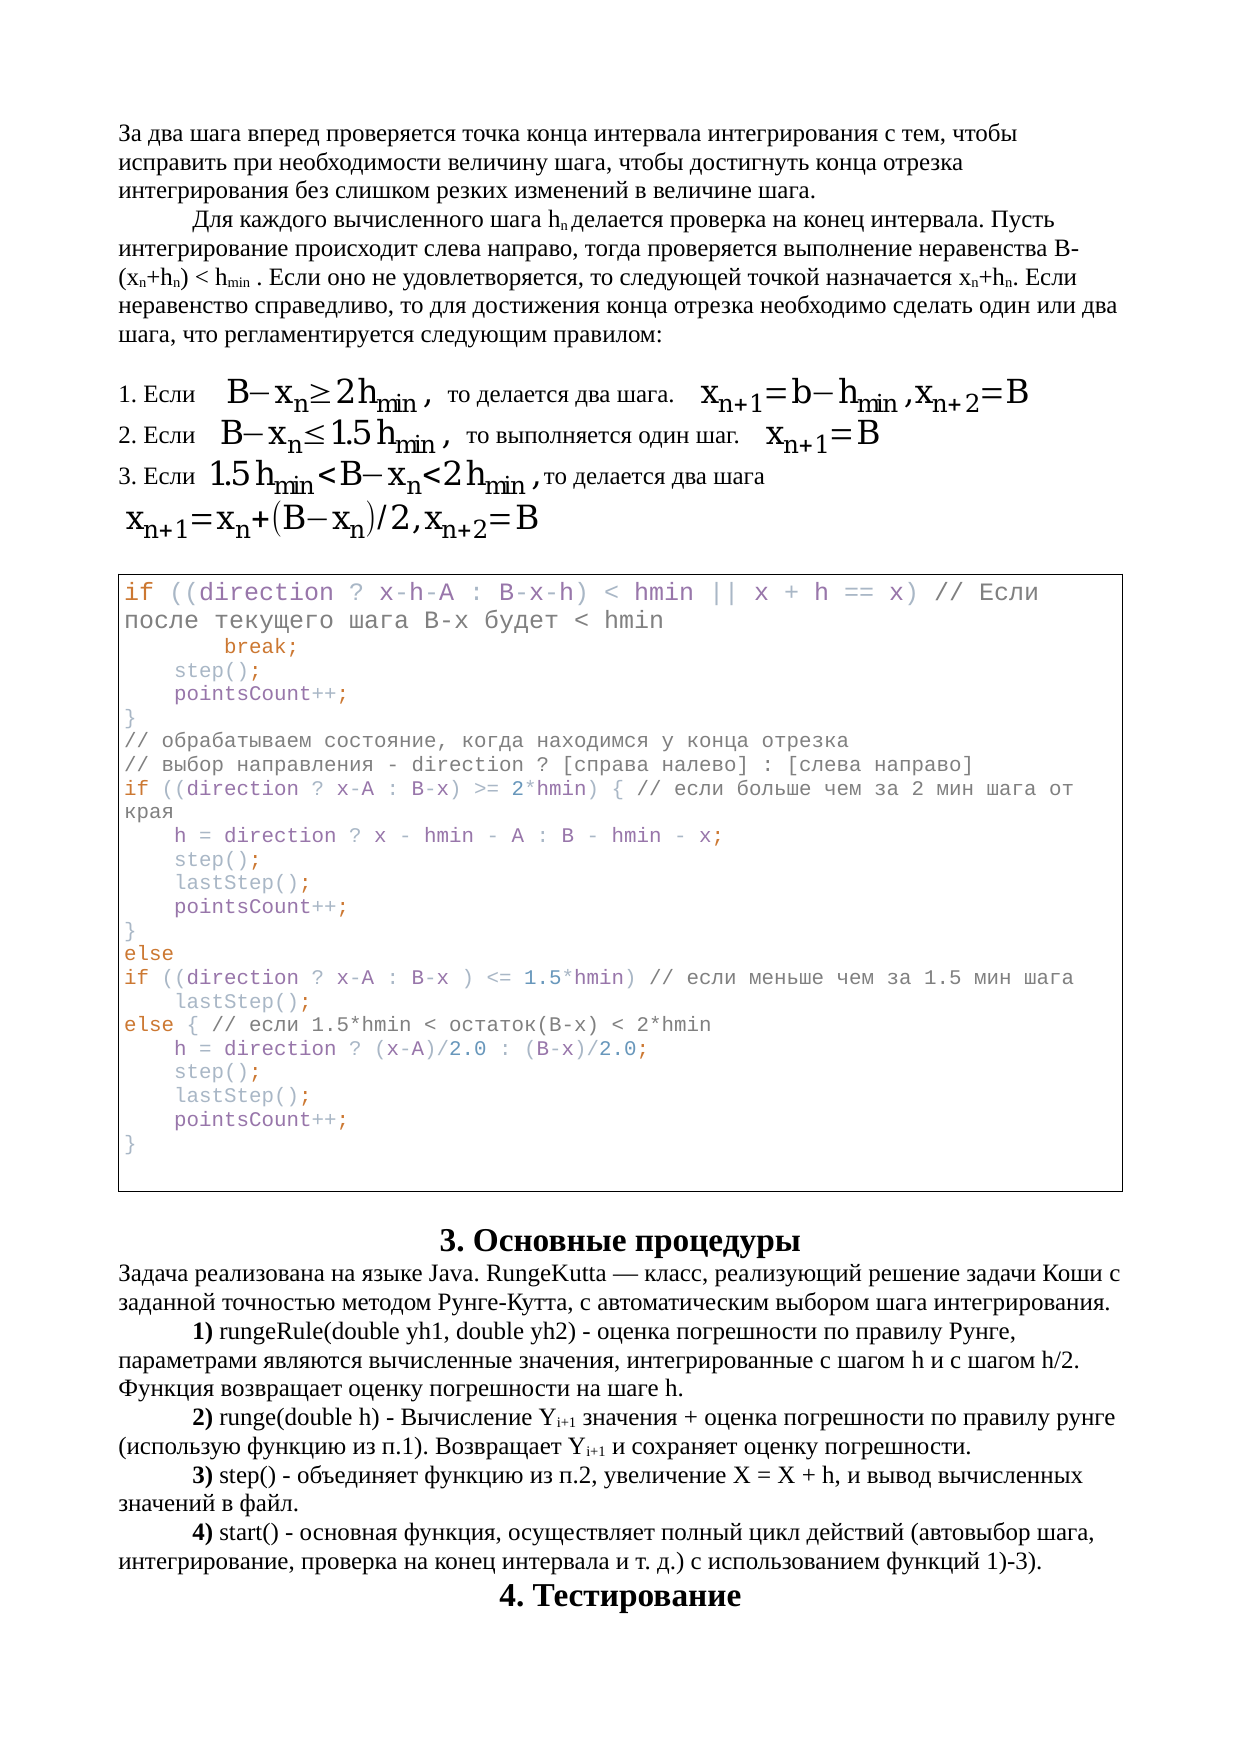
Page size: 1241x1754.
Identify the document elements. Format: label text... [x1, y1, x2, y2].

text 2) runge(double h) - Вычисление Yi+1 значения + оценка погрешности по правилу рунге (использую функцию из п.1). Возвращает Yi+1 и сохраняет оценку погрешности. [118, 1402, 1122, 1460]
text 3. Основные процедуры [118, 1220, 1122, 1258]
text За два шага вперед проверяется точка конца интервала интегрирования с тем, чтобы исправить при необходимости величину шага, чтобы достигнуть конца отрезка интегрирования без слишком резких изменений в величине шага. [118, 118, 1122, 204]
table_header if ((direction ? x-h-A : B-x-h) < hmin || x + h == x) // Если после текущего шага B-x будет < hmin break; step(); pointsCount++; } // обрабатываем состояние, когда находимся у конца отрезка // выбор направления - direction ? [справа налево] : [слева направо] if ((direction ? x-A : B-x) >= 2*hmin) { // если больше чем за 2 мин шага от края h = direction ? x - hmin - A : B - hmin - x; step(); lastStep(); pointsCount++; } else if ((direction ? x-A : B-x ) <= 1.5*hmin) // если меньше чем за 1.5 мин шага lastStep(); else { // если 1.5*hmin < остаток(B-x) < 2*hmin h = direction ? (x-A)/2.0 : (B-x)/2.0; step(); lastStep(); pointsCount++; } [119, 575, 1122, 1191]
text 1) rungeRule(double yh1, double yh2) - оценка погрешности по правилу Рунге, параметрами являются вычисленные значения, интегрированные с шагом h и с шагом h/2. Функция возвращает оценку погрешности на шаге h. [118, 1316, 1122, 1402]
text 1. Если то делается два шага. [118, 377, 1122, 418]
text 4. Тестирование [118, 1575, 1122, 1613]
text Для каждого вычисленного шага hn делается проверка на конец интервала. Пусть интегрирование происходит слева направо, тогда проверяется выполнение неравенства B-(xn+hn) < hmin . Если оно не удовлетворяется, то следующей точкой назначается xn+hn. Если неравенство справедливо, то для достижения конца отрезка необходимо сделать один или два шага, что регламентируется следующим правилом: [118, 204, 1122, 348]
text 3. Если то делается два шага [118, 458, 1122, 545]
text Задача реализована на языке Java. RungeKutta — класс, реализующий решение задачи Коши с заданной точностью методом Рунге-Кутта, с автоматическим выбором шага интегрирования. [118, 1258, 1122, 1316]
text 3) step() - объединяет функцию из п.2, увеличение X = X + h, и вывод вычисленных значений в файл. [118, 1460, 1122, 1517]
text 2. Если то выполняется один шаг. [118, 418, 1122, 458]
text 4) start() - основная функция, осуществляет полный цикл действий (автовыбор шага, интегрирование, проверка на конец интервала и т. д.) с использованием функций 1)-3). [118, 1517, 1122, 1575]
